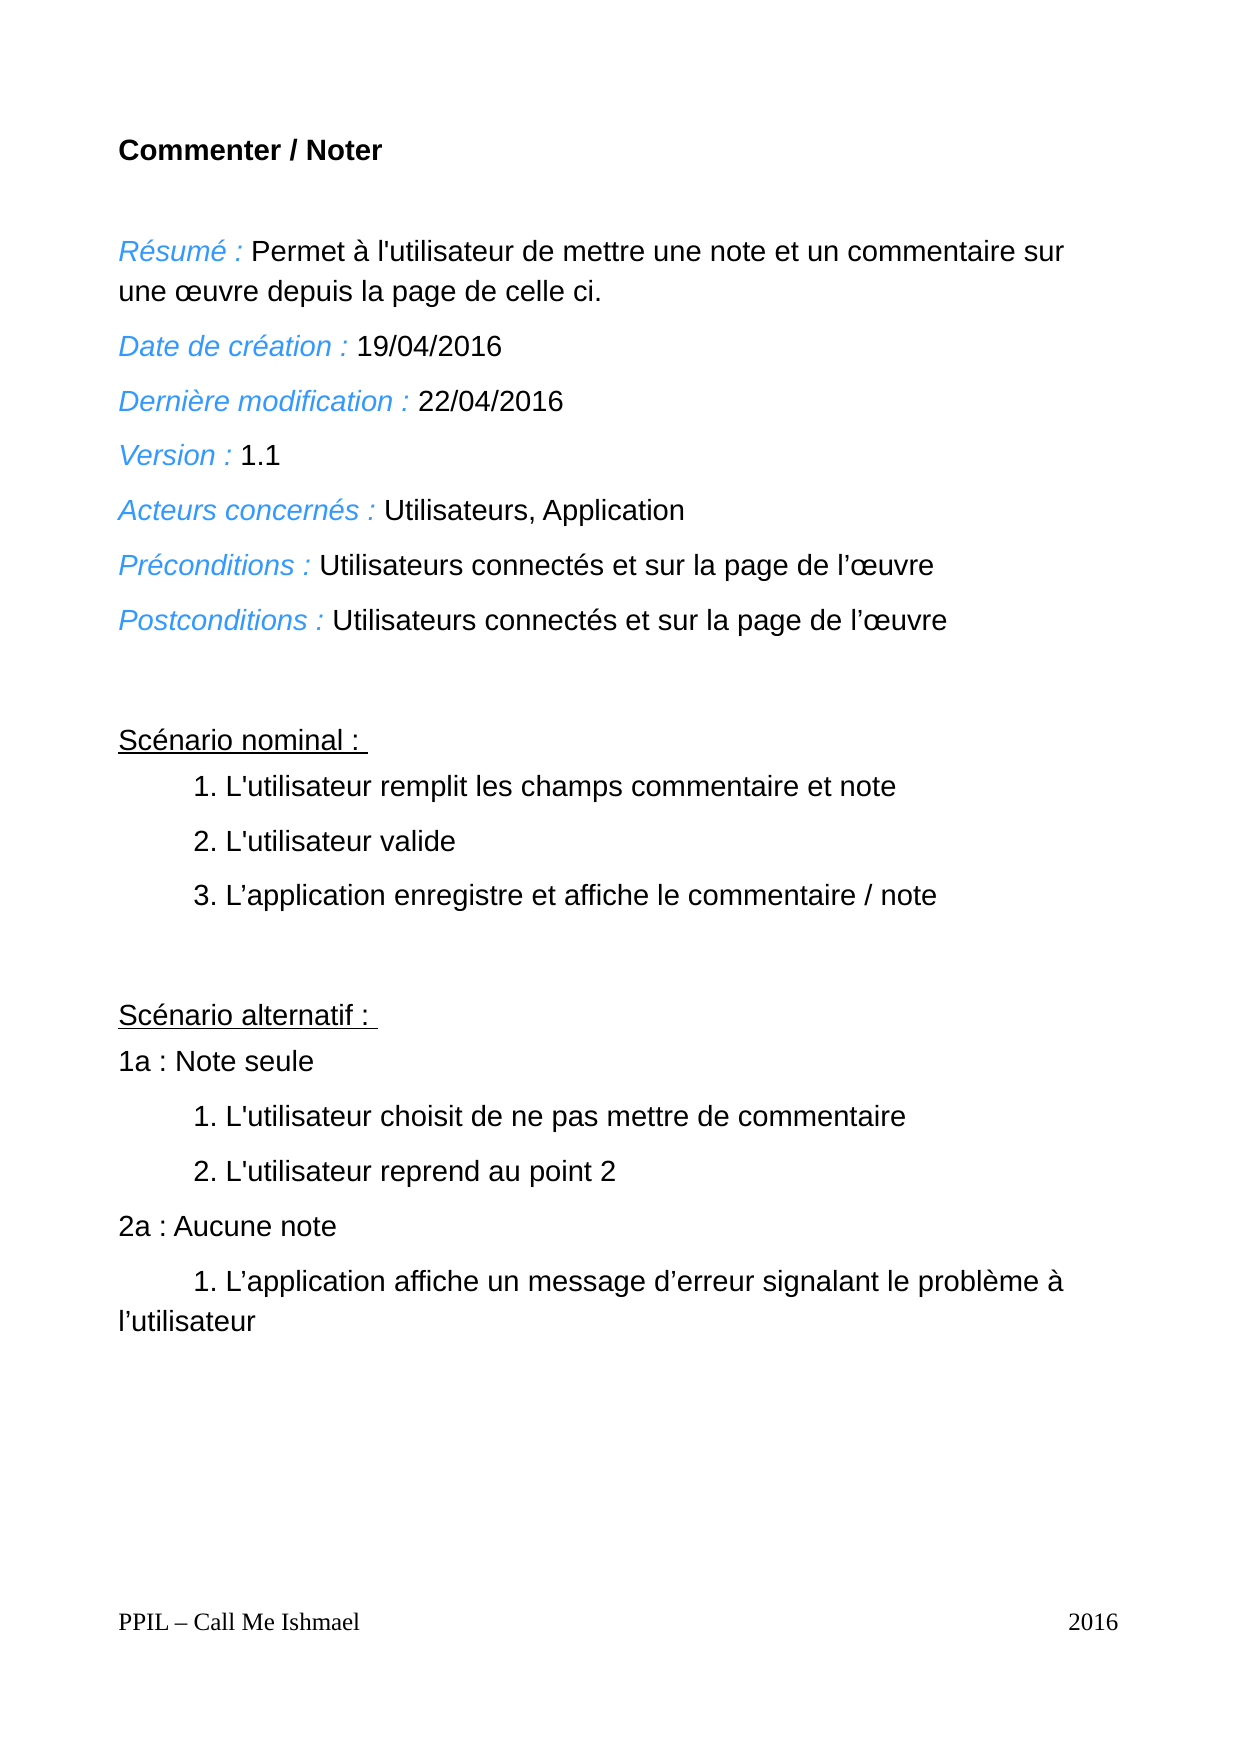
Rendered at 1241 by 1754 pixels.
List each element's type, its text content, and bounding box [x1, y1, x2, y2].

text Postconditions : Utilisateurs connectés et sur la page de l’œuvre [118, 603, 1122, 636]
text Date de création : 19/04/2016 [118, 329, 1122, 362]
text 1. L'utilisateur choisit de ne pas mettre de commentaire [118, 1099, 1122, 1133]
text 2a : Aucune note [118, 1209, 1122, 1242]
text 2. L'utilisateur reprend au point 2 [118, 1154, 1122, 1187]
text Acteurs concernés : Utilisateurs, Application [118, 493, 1122, 527]
subtitle Scénario nominal : [118, 723, 1122, 756]
text 3. L’application enregistre et affiche le commentaire / note [118, 878, 1122, 912]
text 1. L'utilisateur remplit les champs commentaire et note [118, 769, 1122, 802]
text Version : 1.1 [118, 438, 1122, 472]
text Préconditions : Utilisateurs connectés et sur la page de l’œuvre [118, 548, 1122, 581]
text 2. L'utilisateur valide [118, 823, 1122, 857]
text Résumé : Permet à l'utilisateur de mettre une note et un commentaire sur une œuvre depuis la page de celle ci. [118, 234, 1122, 307]
subtitle Scénario alternatif : [118, 998, 1122, 1032]
text 1a : Note seule [118, 1044, 1122, 1078]
text Dernière modification : 22/04/2016 [118, 383, 1122, 417]
subtitle Commenter / Noter [118, 133, 1122, 166]
text 1. L’application affiche un message d’erreur signalant le problème à l’utilisateur [118, 1263, 1122, 1337]
